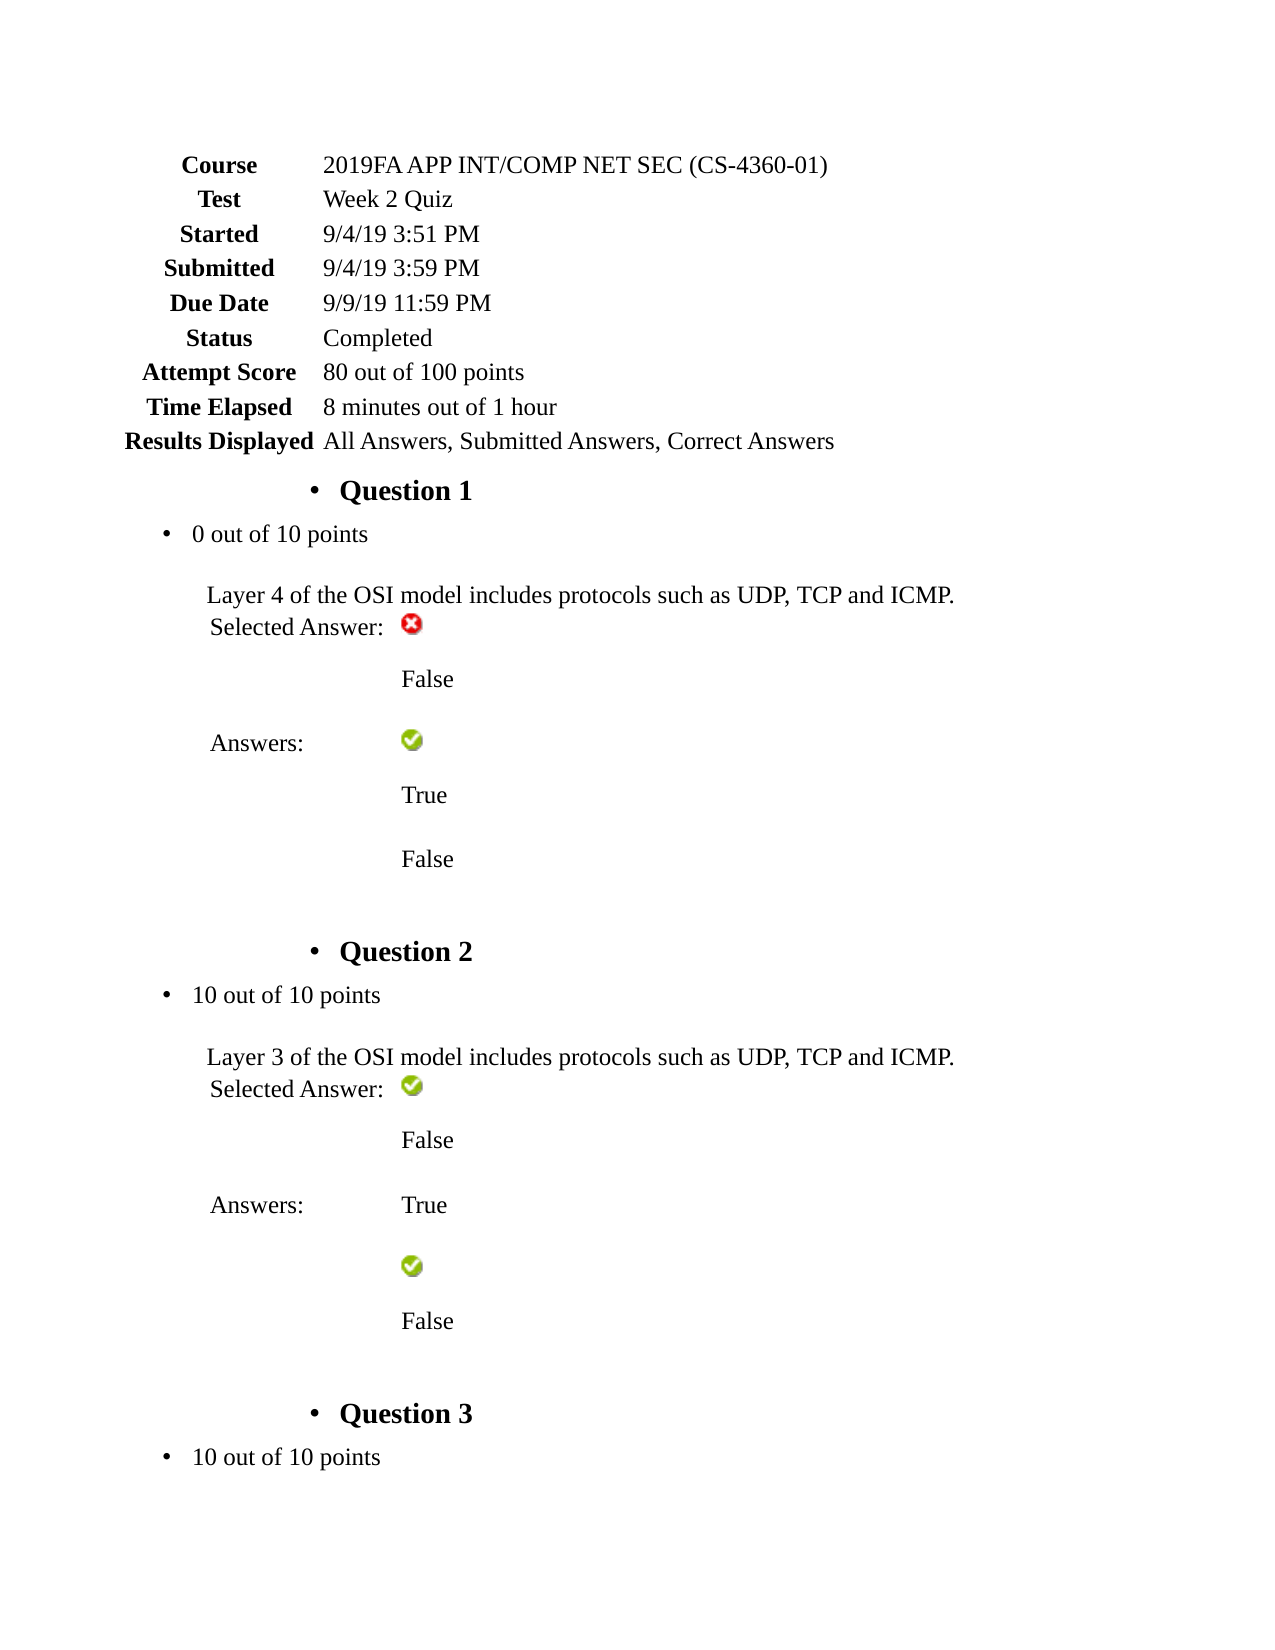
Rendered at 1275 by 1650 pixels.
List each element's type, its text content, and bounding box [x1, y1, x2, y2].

table_cell Started [118, 216, 320, 251]
table_cell 9/9/19 11:59 PM [320, 285, 856, 320]
table_cell [203, 909, 1219, 920]
table_cell Attempt Score [118, 354, 320, 389]
picture [401, 1254, 423, 1277]
table_cell True [398, 725, 460, 841]
list 10 out of 10 points [162, 1442, 1157, 1471]
table_cell [203, 1370, 1219, 1381]
table_cell Status [118, 320, 320, 354]
table_header False [398, 609, 460, 725]
list 0 out of 10 points [162, 519, 1157, 548]
table_header 2019FA APP INT/COMP NET SEC (CS-4360-01) [320, 147, 856, 181]
table_cell [206, 841, 398, 906]
table_header [192, 566, 203, 577]
picture [401, 1074, 423, 1096]
table_cell Layer 3 of the OSI model includes protocols such as UDP, TCP and ICMP. [203, 1039, 1219, 1370]
table_cell False [398, 1251, 460, 1367]
table_cell Answers: [206, 1187, 398, 1251]
subtitle Question 1 [309, 473, 1157, 506]
table_header [203, 566, 1231, 577]
table_cell 8 minutes out of 1 hour [320, 389, 856, 423]
table_header False [398, 1071, 460, 1187]
table_cell [1219, 909, 1231, 920]
table_header [192, 1028, 203, 1039]
table_cell Answers: [206, 725, 398, 841]
table_cell [192, 578, 203, 920]
table_cell Test [118, 181, 320, 216]
picture [401, 612, 423, 635]
table_cell All Answers, Submitted Answers, Correct Answers [320, 424, 856, 458]
table_cell 80 out of 100 points [320, 354, 856, 389]
table_cell Layer 4 of the OSI model includes protocols such as UDP, TCP and ICMP. [203, 578, 1219, 909]
table_cell Due Date [118, 285, 320, 320]
table_cell [1219, 578, 1231, 909]
table_cell Results Displayed [118, 424, 320, 458]
table_cell [192, 1039, 203, 1381]
table_cell [1219, 1370, 1231, 1381]
list 10 out of 10 points [162, 981, 1157, 1009]
table_header Course [118, 147, 320, 181]
table_header Selected Answer: [206, 1071, 398, 1187]
table_cell [1219, 1039, 1231, 1370]
table_header Selected Answer: [206, 609, 398, 725]
subtitle Question 3 [309, 1396, 1157, 1430]
table_cell Submitted [118, 251, 320, 285]
table_header [203, 1028, 1231, 1039]
table_cell 9/4/19 3:51 PM [320, 216, 856, 251]
table_cell Week 2 Quiz [320, 181, 856, 216]
picture [401, 728, 423, 751]
table_header [192, 1490, 203, 1501]
table_cell True [398, 1187, 460, 1251]
table_header [203, 1490, 1231, 1501]
subtitle Question 2 [309, 934, 1157, 968]
table_cell [206, 1251, 398, 1367]
table_cell Completed [320, 320, 856, 354]
table_cell False [398, 841, 460, 906]
table_cell Time Elapsed [118, 389, 320, 423]
table_cell 9/4/19 3:59 PM [320, 251, 856, 285]
